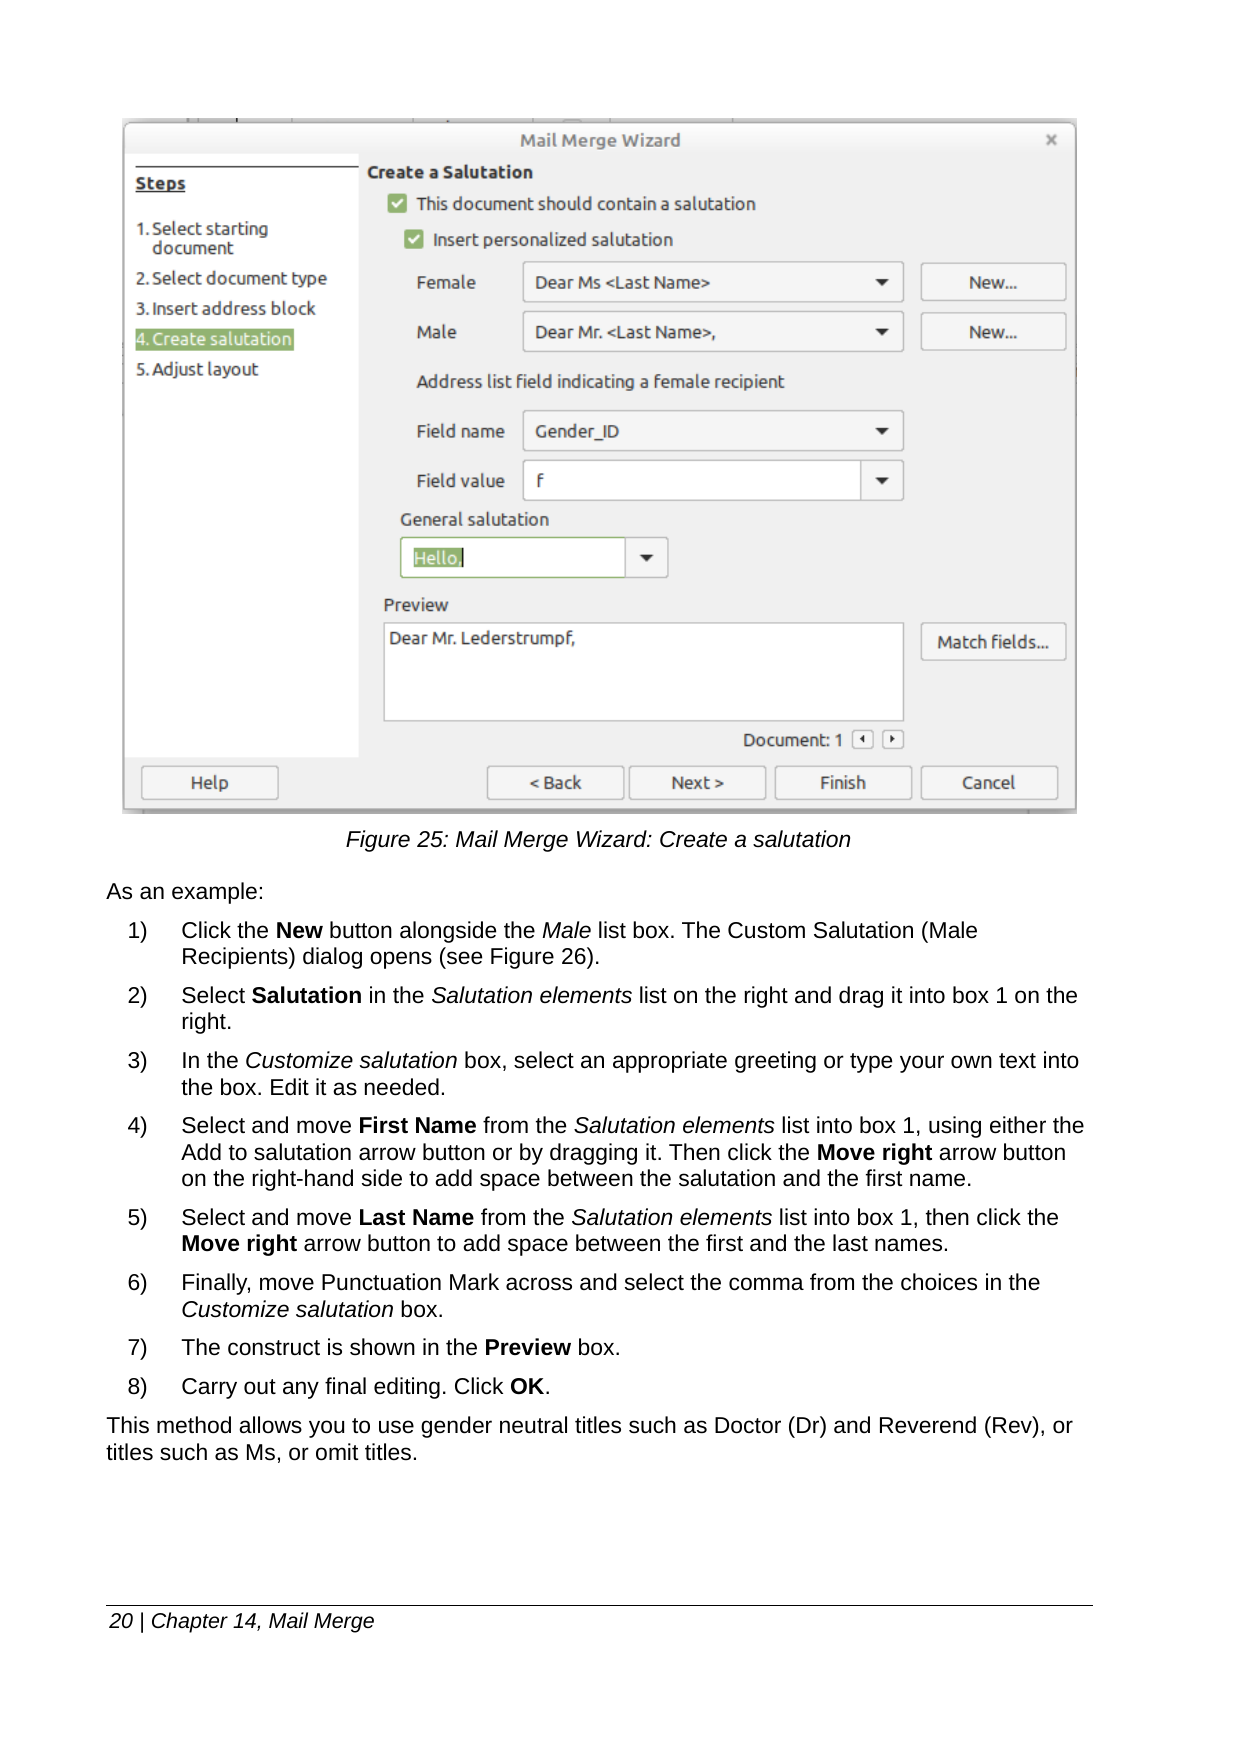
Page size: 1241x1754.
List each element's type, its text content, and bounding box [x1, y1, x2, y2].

picture [122, 118, 1077, 814]
list Select and move First Name from the Salutation elements list into box 1, using either the Add to salutation arrow button or by dragging it. Then click the Move right arrow button on the right-hand side to add space between the salutation and the first name. [148, 1112, 1093, 1191]
list As an example: [106, 878, 1093, 904]
list Select and move Last Name from the Salutation elements list into box 1, then click the Move right arrow button to add space between the first and the last names. [148, 1204, 1093, 1257]
list In the Customize salutation box, select an appropriate greeting or type your own text into the box. Edit it as needed. [148, 1047, 1093, 1100]
list Finally, move Punctuation Mark across and select the comma from the choices in the Customize salutation box. [148, 1269, 1093, 1322]
list Click the New button alongside the Male list box. The Custom Salutation (Male Recipients) dialog opens (see Figure 26). [148, 917, 1093, 969]
text Figure 25: Mail Merge Wizard: Create a salutation [122, 826, 1077, 852]
list Carry out any final editing. Click OK. [148, 1373, 1093, 1399]
text This method allows you to use gender neutral titles such as Doctor (Dr) and Reverend (Rev), or titles such as Ms, or omit titles. [106, 1412, 1093, 1465]
list The construct is shown in the Preview box. [148, 1334, 1093, 1361]
list Select Salutation in the Salutation elements list on the right and drag it into box 1 on the right. [148, 982, 1093, 1035]
